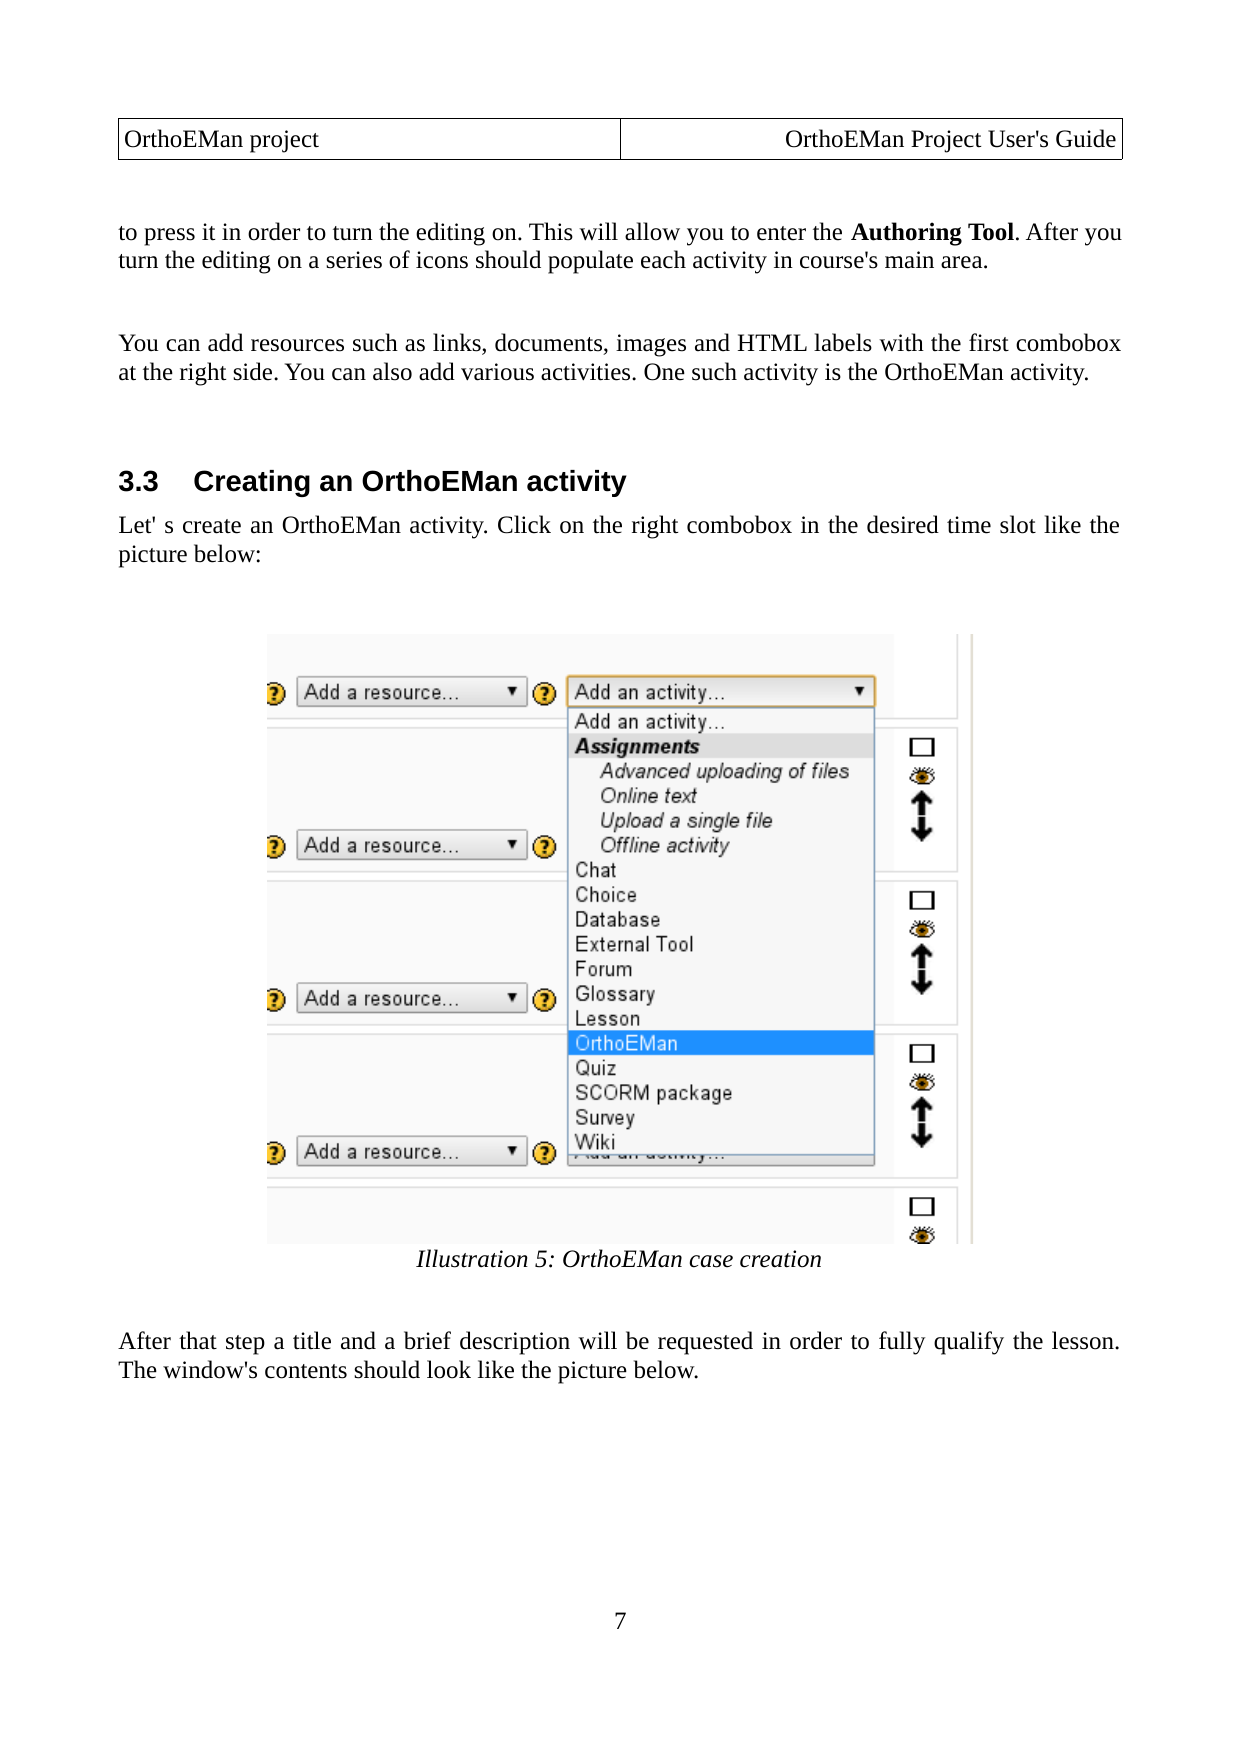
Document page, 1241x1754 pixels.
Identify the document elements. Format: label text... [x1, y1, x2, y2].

subtitle Creating an OrthoEMan activity [118, 464, 1122, 498]
text Illustration 5: OrthoEMan case creation [267, 1244, 973, 1273]
text to press it in order to turn the editing on. This will allow you to enter the Authoring Tool. After you turn the editing on a series of icons should populate each activity in course's main area. [118, 217, 1122, 274]
picture [267, 634, 974, 1244]
text You can add resources such as links, documents, images and HTML labels with the first combobox at the right side. You can also add various activities. One such activity is the OrthoEMan activity. [118, 328, 1122, 386]
text After that step a title and a brief description will be requested in order to fully qualify the lesson. The window's contents should look like the picture below. [118, 1326, 1122, 1384]
text Let' s create an OrthoEMan activity. Click on the right combobox in the desired time slot like the picture below: [118, 510, 1122, 568]
